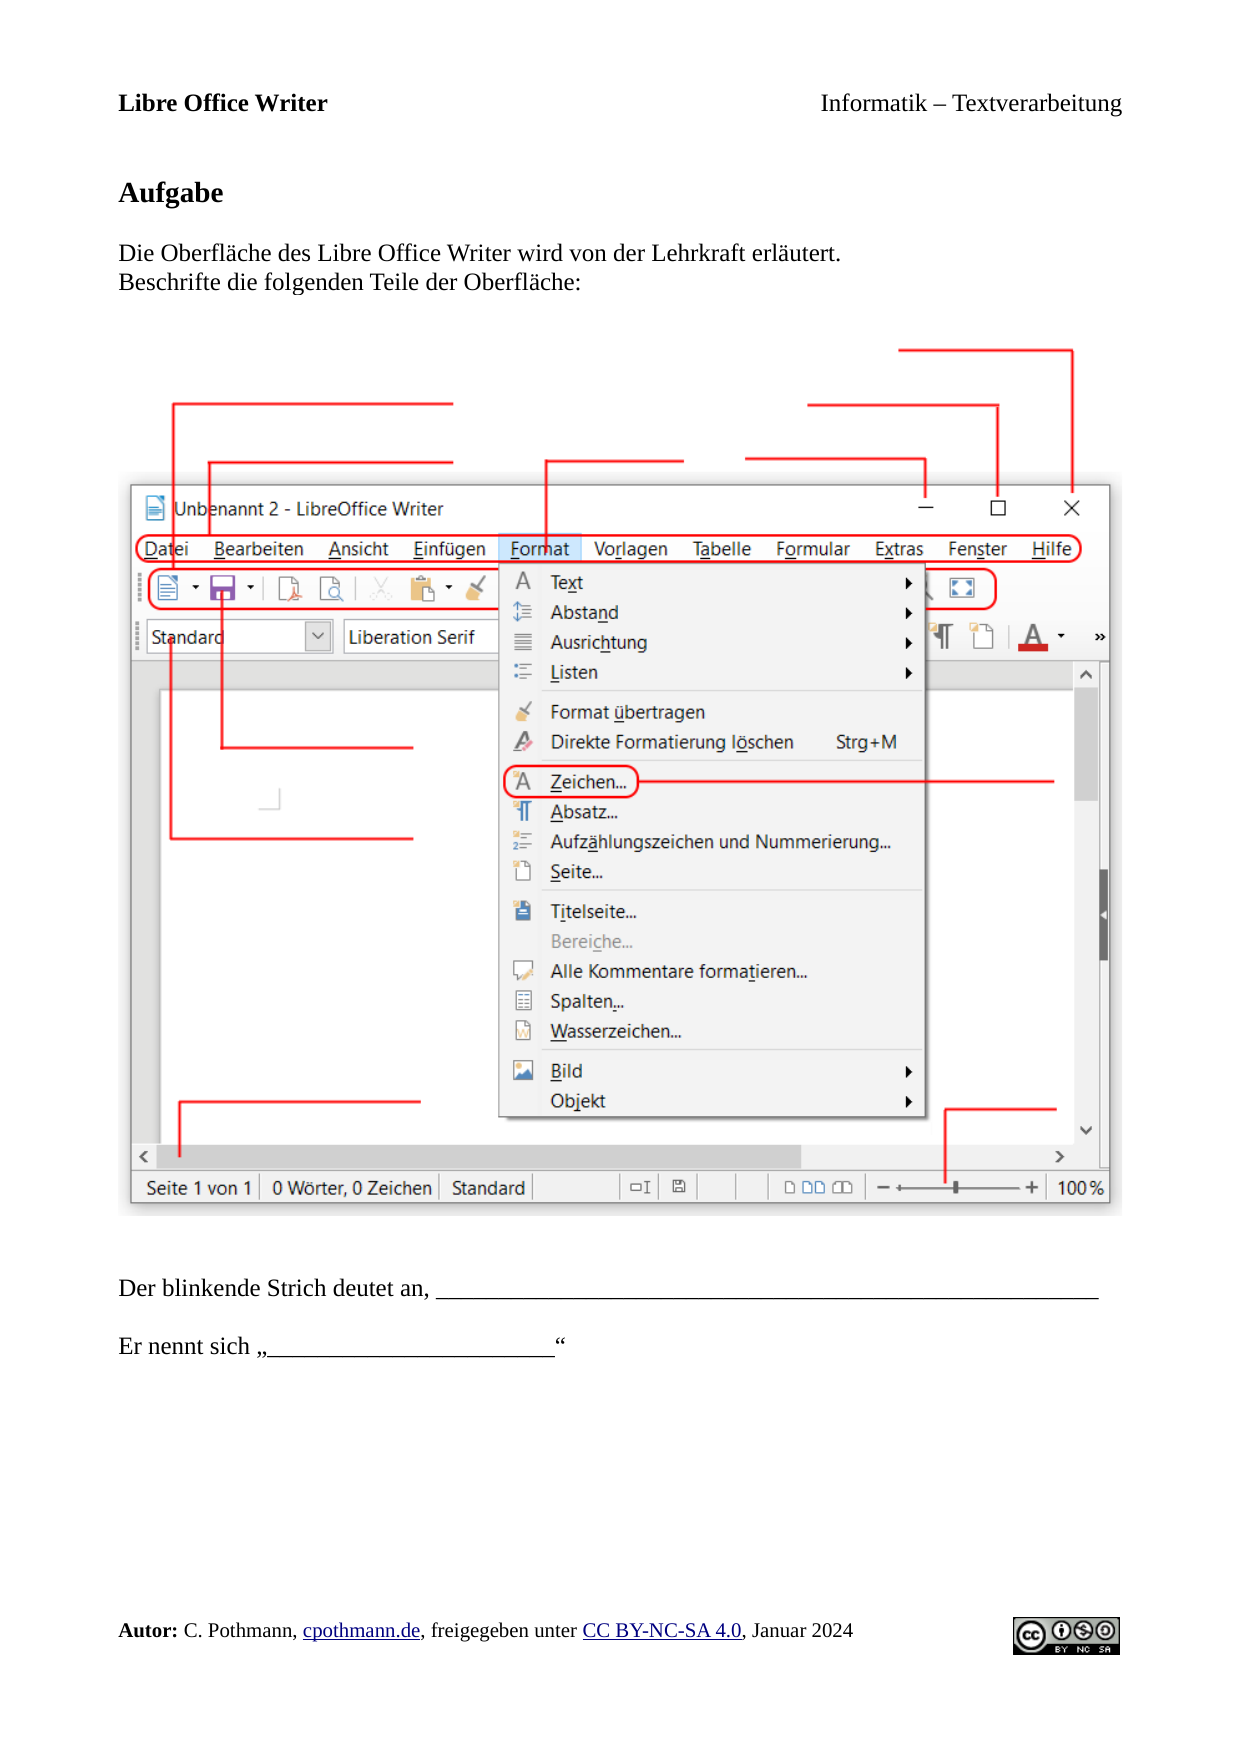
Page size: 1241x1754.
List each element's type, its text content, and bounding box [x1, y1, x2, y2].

picture [118, 295, 1123, 1216]
text Beschrifte die folgenden Teile der Oberfläche: [118, 267, 1122, 295]
text Aufgabe [118, 176, 1122, 209]
picture [1013, 1617, 1120, 1655]
text Er nennt sich „_______________________“ [118, 1331, 1122, 1359]
text Der blinkende Strich deutet an, _____________________________________________________ [118, 1273, 1122, 1302]
text Die Oberfläche des Libre Office Writer wird von der Lehrkraft erläutert. [118, 238, 1122, 267]
text Autor: C. Pothmann, cpothmann.de, freigegeben unter CC BY-NC-SA 4.0, Januar 2024 [118, 1618, 1013, 1642]
